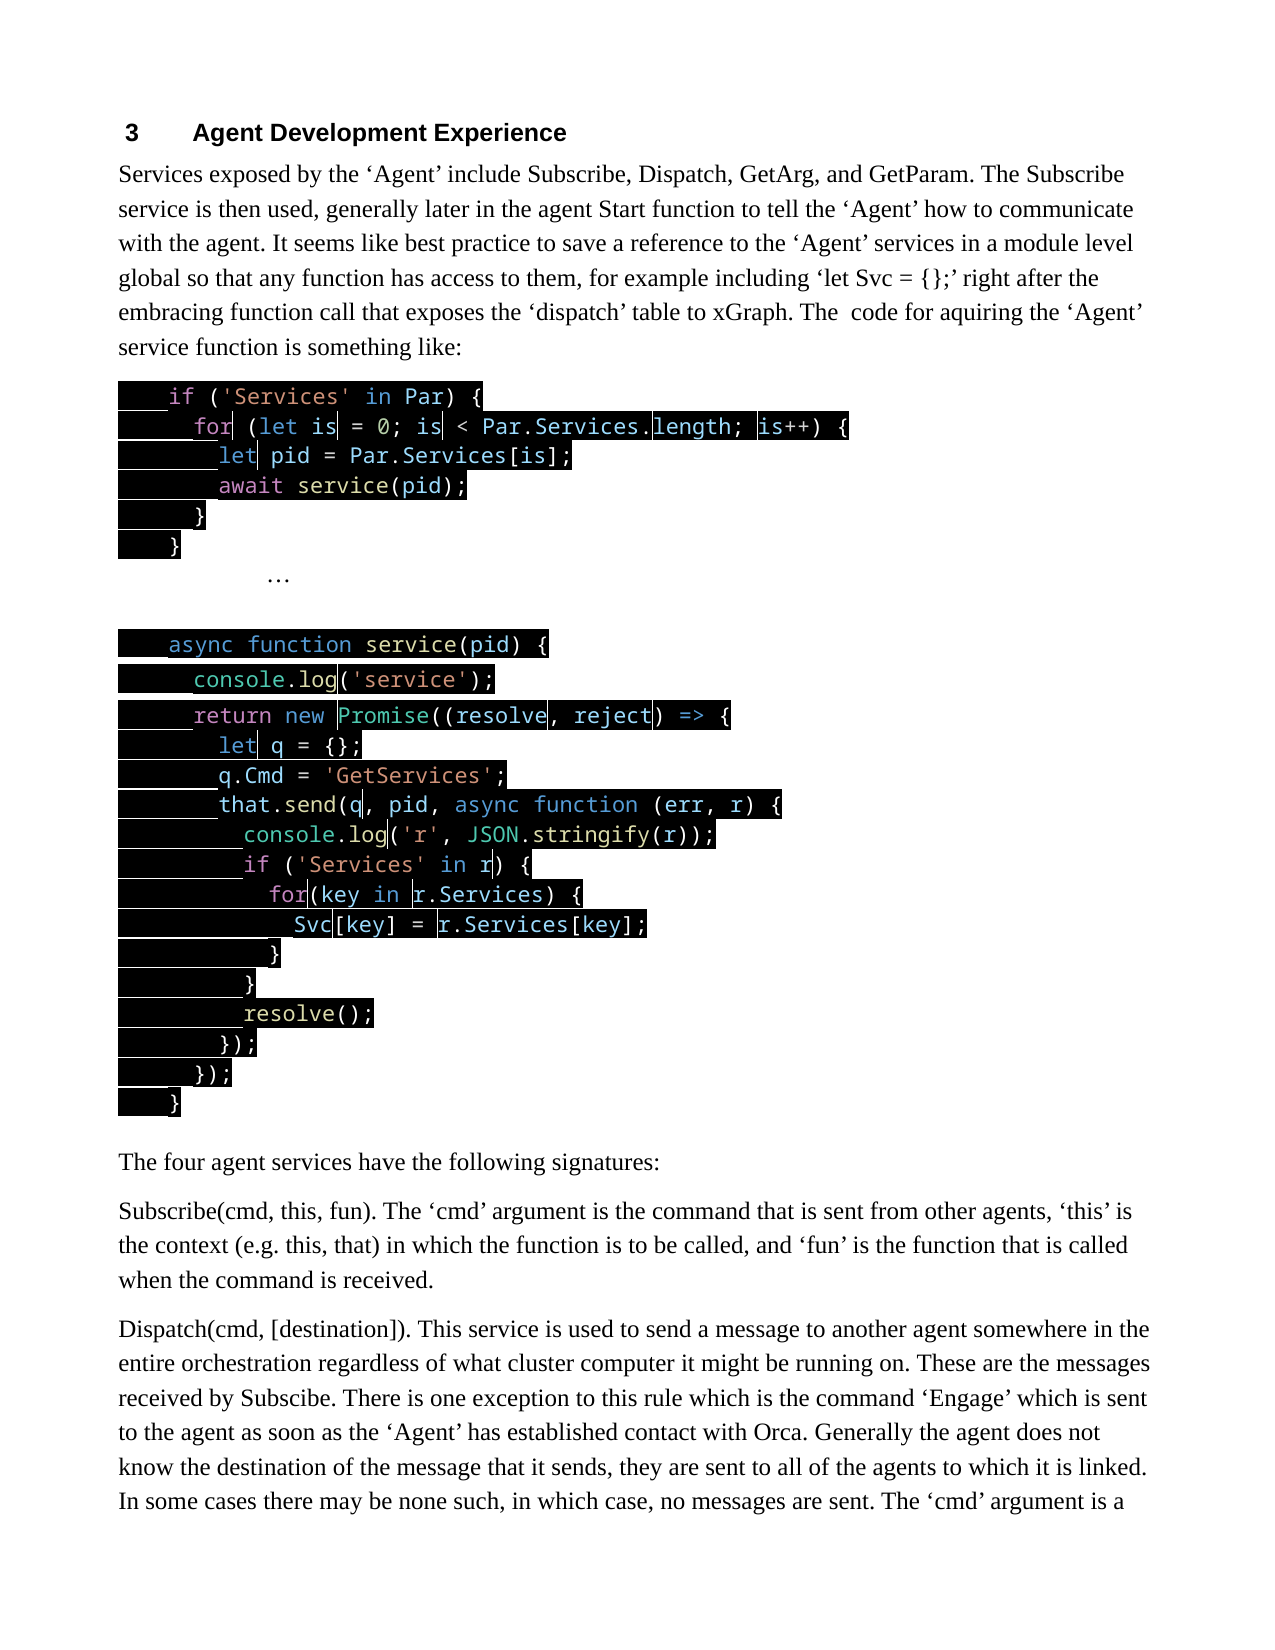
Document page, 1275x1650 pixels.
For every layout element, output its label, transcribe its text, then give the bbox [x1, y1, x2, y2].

text console.log('service'); [118, 664, 1157, 694]
text that.send(q, pid, async function (err, r) { [118, 789, 1157, 819]
text Dispatch(cmd, [destination]). This service is used to send a message to another agent somewhere in the entire orchestration regardless of what cluster computer it might be running on. These are the messages received by Subscibe. There is one exception to this rule which is the command ‘Engage’ which is sent to the agent as soon as the ‘Agent’ has established contact with Orca. Generally the agent does not know the destination of the message that it sends, they are sent to all of the agents to which it is linked. In some cases there may be none such, in which case, no messages are sent. The ‘cmd’ argument is a [118, 1314, 1157, 1515]
text for (let is = 0; is < Par.Services.length; is++) { [118, 411, 1157, 440]
text } [118, 968, 1157, 998]
text }); [118, 1057, 1157, 1087]
subtitle Agent Development Experience [118, 118, 1157, 147]
text await service(pid); [118, 470, 1157, 500]
text … [118, 559, 1157, 588]
text console.log('r', JSON.stringify(r)); [118, 819, 1157, 849]
text } [118, 1087, 1157, 1117]
text } [118, 938, 1157, 968]
text if ('Services' in Par) { [118, 381, 1157, 411]
text async function service(pid) { [118, 628, 1157, 658]
text } [118, 500, 1157, 530]
text let q = {}; [118, 730, 1157, 759]
text for(key in r.Services) { [118, 879, 1157, 908]
text Services exposed by the ‘Agent’ include Subscribe, Dispatch, GetArg, and GetParam. The Subscribe service is then used, generally later in the agent Start function to tell the ‘Agent’ how to communicate with the agent. It seems like best practice to save a reference to the ‘Agent’ services in a module level global so that any function has access to them, for example including ‘let Svc = {};’ right after the embracing function call that exposes the ‘dispatch’ table to xGraph. The code for aquiring the ‘Agent’ service function is something like: [118, 159, 1157, 361]
text resolve(); [118, 998, 1157, 1028]
text let pid = Par.Services[is]; [118, 440, 1157, 470]
text return new Promise((resolve, reject) => { [118, 700, 1157, 730]
text }); [118, 1028, 1157, 1057]
text } [118, 530, 1157, 559]
text Subscribe(cmd, this, fun). The ‘cmd’ argument is the command that is sent from other agents, ‘this’ is the context (e.g. this, that) in which the function is to be called, and ‘fun’ is the function that is called when the command is received. [118, 1196, 1157, 1294]
text if ('Services' in r) { [118, 849, 1157, 879]
text q.Cmd = 'GetServices'; [118, 759, 1157, 789]
text The four agent services have the following signatures: [118, 1147, 1157, 1176]
text Svc[key] = r.Services[key]; [118, 908, 1157, 938]
